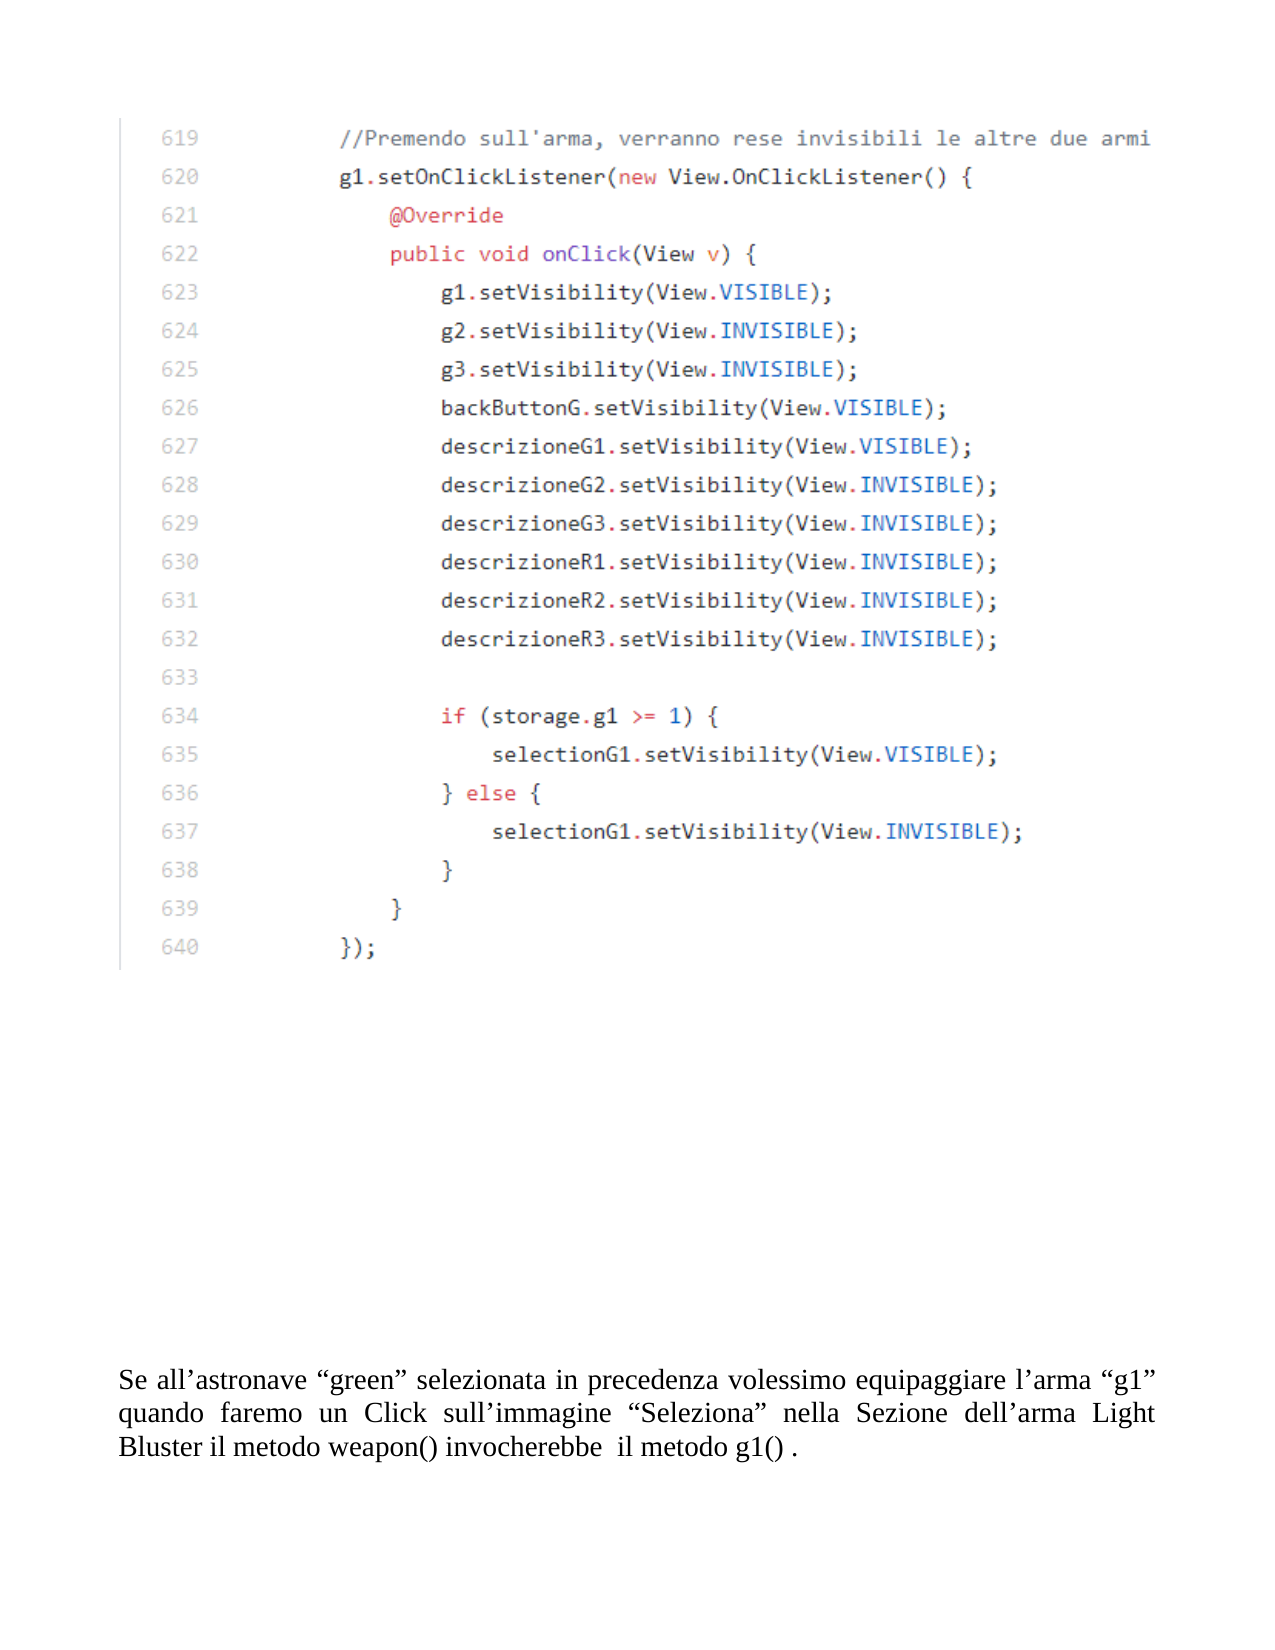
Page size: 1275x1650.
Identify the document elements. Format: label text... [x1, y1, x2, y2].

text Se all’astronave “green” selezionata in precedenza volessimo equipaggiare l’arma “g1” quando faremo un Click sull’immagine “Seleziona” nella Sezione dell’arma Light Bluster il metodo weapon() invocherebbe il metodo g1() . [118, 1362, 1157, 1463]
